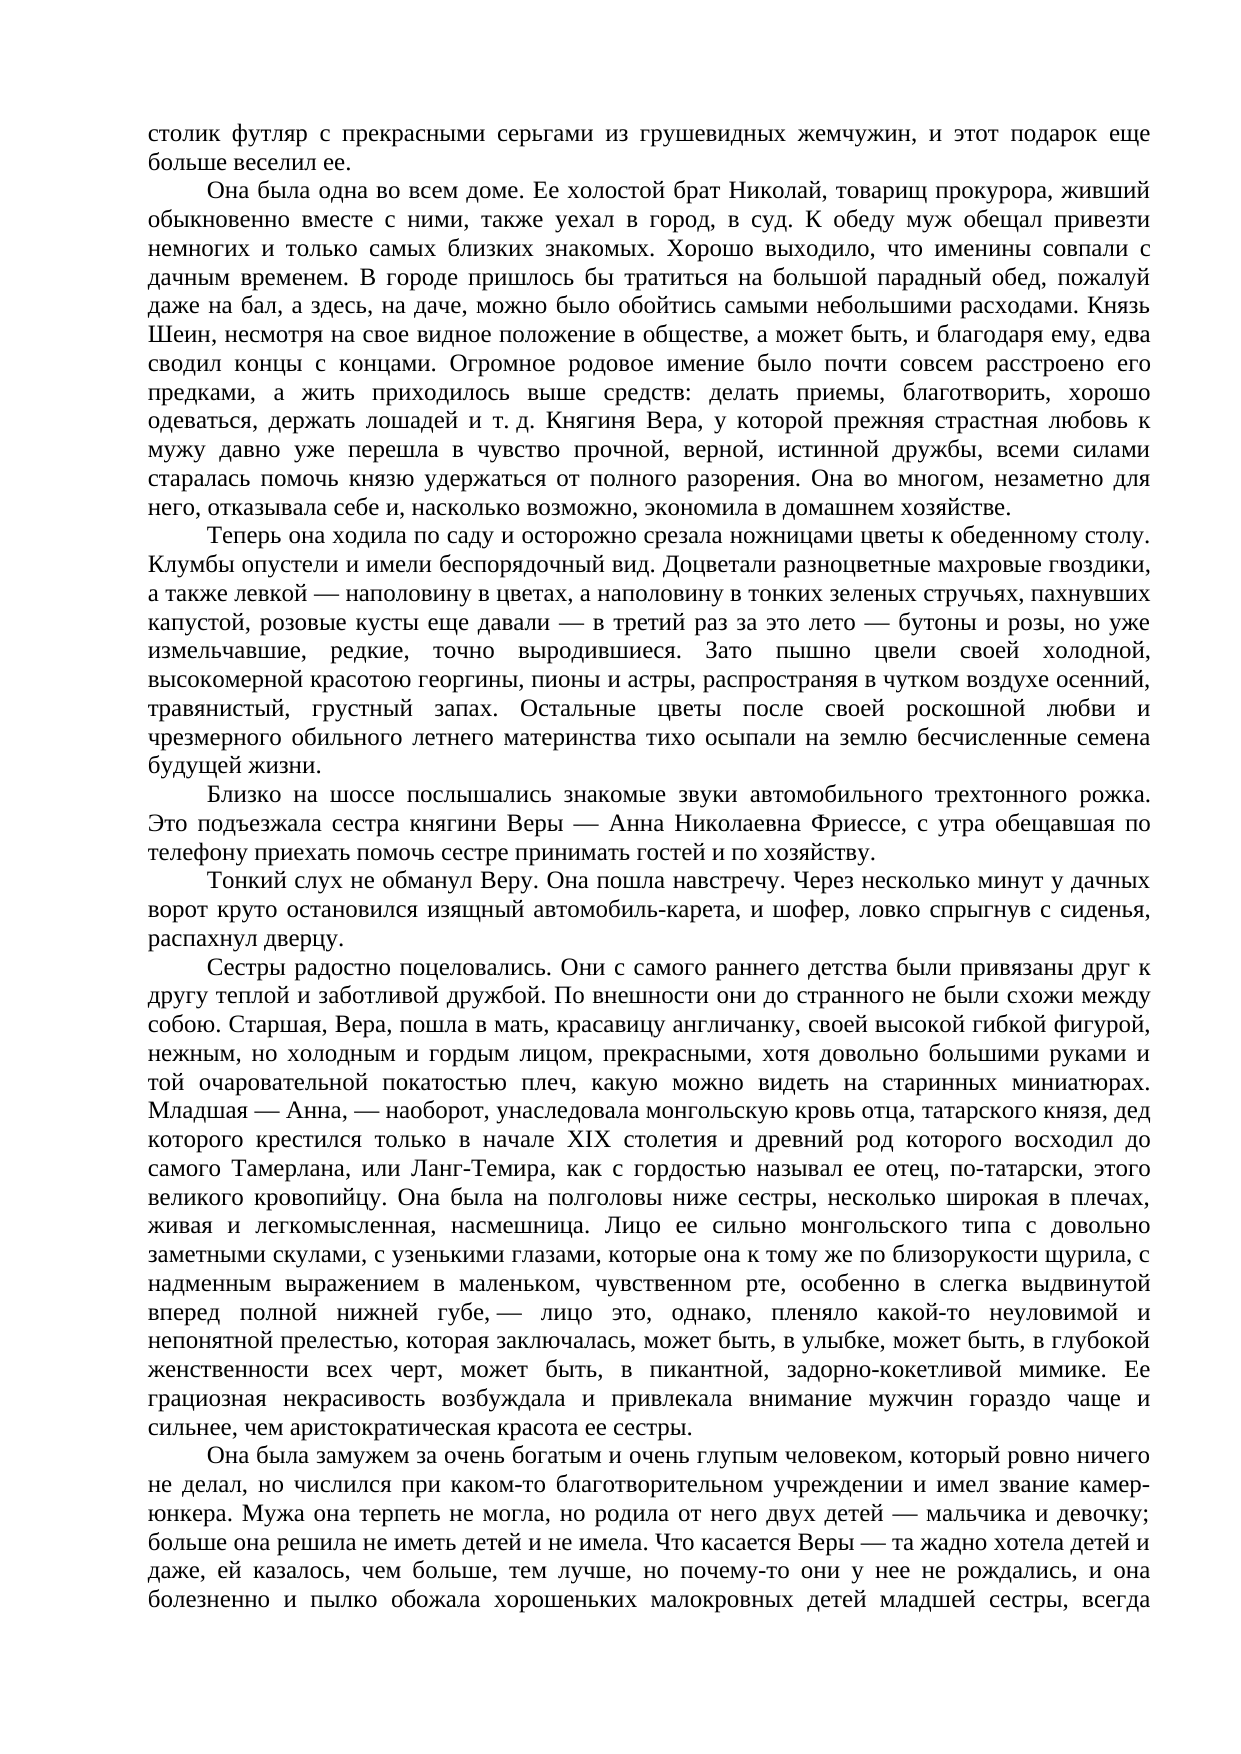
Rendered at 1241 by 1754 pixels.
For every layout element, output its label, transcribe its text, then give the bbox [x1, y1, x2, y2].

text Тонкий слух не обманул Веру. Она пошла навстречу. Через несколько минут у дачных ворот круто остановился изящный автомобиль-карета, и шофер, ловко спрыгнув с сиденья, распахнул дверцу. [148, 866, 1152, 952]
text Она была замужем за очень богатым и очень глупым человеком, который ровно ничего не делал, но числился при каком-то благотворительном учреждении и имел звание камер-юнкера. Мужа она терпеть не могла, но родила от него двух детей — мальчика и девочку; больше она решила не иметь детей и не имела. Что касается Веры — та жадно хотела детей и даже, ей казалось, чем больше, тем лучше, но почему-то они у нее не рождались, и она болезненно и пылко обожала хорошеньких малокровных детей младшей сестры, всегда [148, 1441, 1152, 1613]
text Она была одна во всем доме. Ее холостой брат Николай, товарищ прокурора, живший обыкновенно вместе с ними, также уехал в город, в суд. К обеду муж обещал привезти немногих и только самых близких знакомых. Хорошо выходило, что именины совпали с дачным временем. В городе пришлось бы тратиться на большой парадный обед, пожалуй даже на бал, а здесь, на даче, можно было обойтись самыми небольшими расходами. Князь Шеин, несмотря на свое видное положение в обществе, а может быть, и благодаря ему, едва сводил концы с концами. Огромное родовое имение было почти совсем расстроено его предками, а жить приходилось выше средств: делать приемы, благотворить, хорошо одеваться, держать лошадей и т. д. Княгиня Вера, у которой прежняя страстная любовь к мужу давно уже перешла в чувство прочной, верной, истинной дружбы, всеми силами старалась помочь князю удержаться от полного разорения. Она во многом, незаметно для него, отказывала себе и, насколько возможно, экономила в домашнем хозяйстве. [148, 176, 1152, 521]
text Сестры радостно поцеловались. Они с самого раннего детства были привязаны друг к другу теплой и заботливой дружбой. По внешности они до странного не были схожи между собою. Старшая, Вера, пошла в мать, красавицу англичанку, своей высокой гибкой фигурой, нежным, но холодным и гордым лицом, прекрасными, хотя довольно большими руками и той очаровательной покатостью плеч, какую можно видеть на старинных миниатюрах. Младшая — Анна, — наоборот, унаследовала монгольскую кровь отца, татарского князя, дед которого крестился только в начале XIX столетия и древний род которого восходил до самого Тамерлана, или Ланг-Темира, как с гордостью называл ее отец, по-татарски, этого великого кровопийцу. Она была на полголовы ниже сестры, несколько широкая в плечах, живая и легкомысленная, насмешница. Лицо ее сильно монгольского типа с довольно заметными скулами, с узенькими глазами, которые она к тому же по близорукости щурила, с надменным выражением в маленьком, чувственном рте, особенно в слегка выдвинутой вперед полной нижней губе, — лицо это, однако, пленяло какой-то неуловимой и непонятной прелестью, которая заключалась, может быть, в улыбке, может быть, в глубокой женственности всех черт, может быть, в пикантной, задорно-кокетливой мимике. Ее грациозная некрасивость возбуждала и привлекала внимание мужчин гораздо чаще и сильнее, чем аристократическая красота ее сестры. [148, 952, 1152, 1441]
text Теперь она ходила по саду и осторожно срезала ножницами цветы к обеденному столу. Клумбы опустели и имели беспорядочный вид. Доцветали разноцветные махровые гвоздики, а также левкой — наполовину в цветах, а наполовину в тонких зеленых стручьях, пахнувших капустой, розовые кусты еще давали — в третий раз за это лето — бутоны и розы, но уже измельчавшие, редкие, точно выродившиеся. Зато пышно цвели своей холодной, высокомерной красотою георгины, пионы и астры, распространяя в чутком воздухе осенний, травянистый, грустный запах. Остальные цветы после своей роскошной любви и чрезмерного обильного летнего материнства тихо осыпали на землю бесчисленные семена будущей жизни. [148, 521, 1152, 779]
text столик футляр с прекрасными серьгами из грушевидных жемчужин, и этот подарок еще больше веселил ее. [148, 118, 1152, 176]
text Близко на шоссе послышались знакомые звуки автомобильного трехтонного рожка. Это подъезжала сестра княгини Веры — Анна Николаевна Фриессе, с утра обещавшая по телефону приехать помочь сестре принимать гостей и по хозяйству. [148, 779, 1152, 866]
